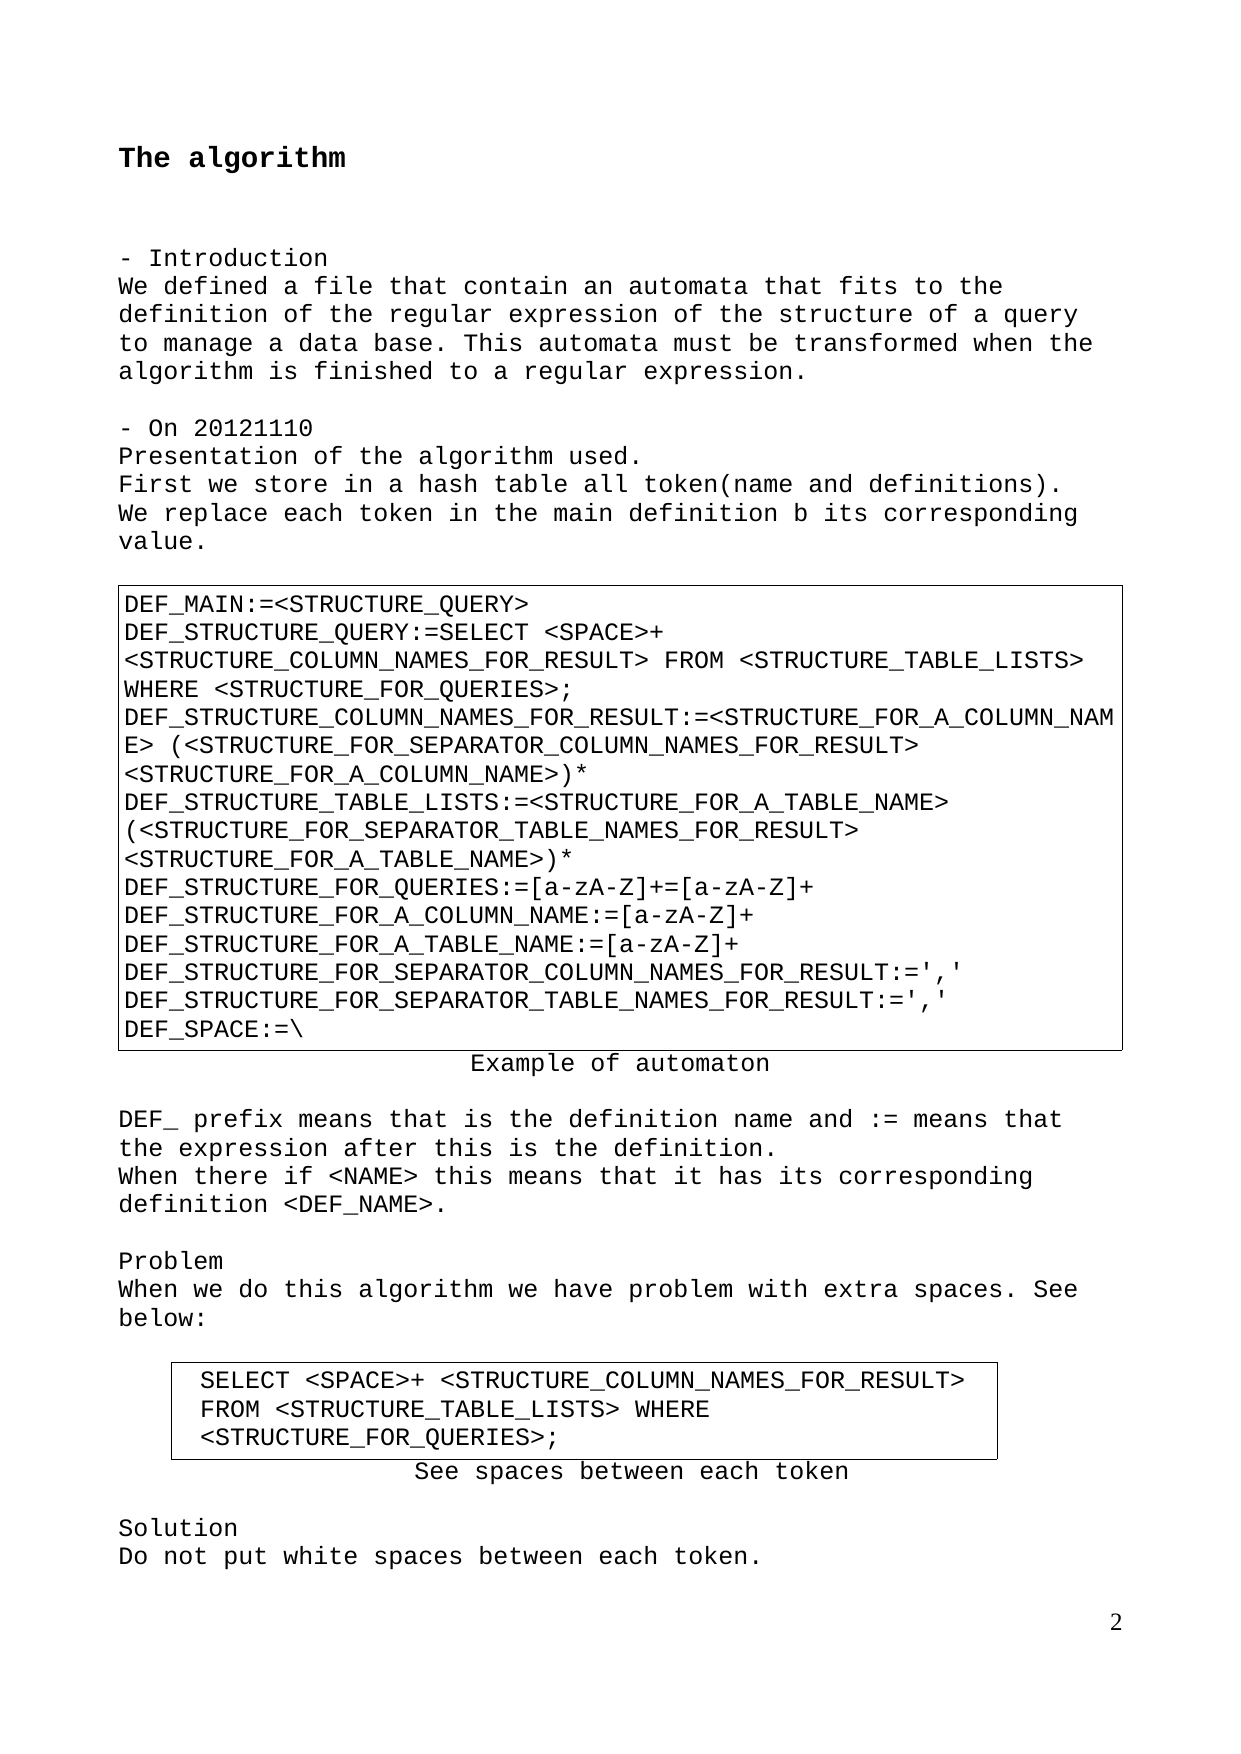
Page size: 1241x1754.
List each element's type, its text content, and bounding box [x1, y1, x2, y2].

text When we do this algorithm we have problem with extra spaces. See below: [118, 1277, 1122, 1334]
text Problem [118, 1249, 1122, 1277]
text DEF_ prefix means that is the definition name and := means that the expression after this is the definition. [118, 1107, 1122, 1164]
text See spaces between each token [141, 1459, 1122, 1487]
text Presentation of the algorithm used. [118, 444, 1122, 472]
text - Introduction [118, 245, 1122, 274]
text We defined a file that contain an automata that fits to the definition of the regular expression of the structure of a query to manage a data base. This automata must be transformed when the algorithm is finished to a regular expression. [118, 274, 1122, 387]
table_header SELECT <SPACE>+ <STRUCTURE_COLUMN_NAMES_FOR_RESULT> FROM <STRUCTURE_TABLE_LISTS> WHERE <STRUCTURE_FOR_QUERIES>; [172, 1363, 997, 1458]
table_header DEF_MAIN:=<STRUCTURE_QUERY> DEF_STRUCTURE_QUERY:=SELECT <SPACE>+ <STRUCTURE_COLUMN_NAMES_FOR_RESULT> FROM <STRUCTURE_TABLE_LISTS> WHERE <STRUCTURE_FOR_QUERIES>; DEF_STRUCTURE_COLUMN_NAMES_FOR_RESULT:=<STRUCTURE_FOR_A_COLUMN_NAME> (<STRUCTURE_FOR_SEPARATOR_COLUMN_NAMES_FOR_RESULT> <STRUCTURE_FOR_A_COLUMN_NAME>)* DEF_STRUCTURE_TABLE_LISTS:=<STRUCTURE_FOR_A_TABLE_NAME> (<STRUCTURE_FOR_SEPARATOR_TABLE_NAMES_FOR_RESULT> <STRUCTURE_FOR_A_TABLE_NAME>)* DEF_STRUCTURE_FOR_QUERIES:=[a-zA-Z]+=[a-zA-Z]+ DEF_STRUCTURE_FOR_A_COLUMN_NAME:=[a-zA-Z]+ DEF_STRUCTURE_FOR_A_TABLE_NAME:=[a-zA-Z]+ DEF_STRUCTURE_FOR_SEPARATOR_COLUMN_NAMES_FOR_RESULT:=',' DEF_STRUCTURE_FOR_SEPARATOR_TABLE_NAMES_FOR_RESULT:=',' DEF_SPACE:=\ [119, 586, 1122, 1050]
text Do not put white spaces between each token. [118, 1544, 1122, 1572]
text First we store in a hash table all token(name and definitions). [118, 472, 1122, 500]
subtitle The algorithm [118, 143, 1122, 176]
text Solution [118, 1515, 1122, 1544]
text When there if <NAME> this means that it has its corresponding definition <DEF_NAME>. [118, 1164, 1122, 1220]
text - On 20121110 [118, 415, 1122, 444]
text Example of automaton [118, 1051, 1122, 1079]
text We replace each token in the main definition b its corresponding value. [118, 500, 1122, 557]
